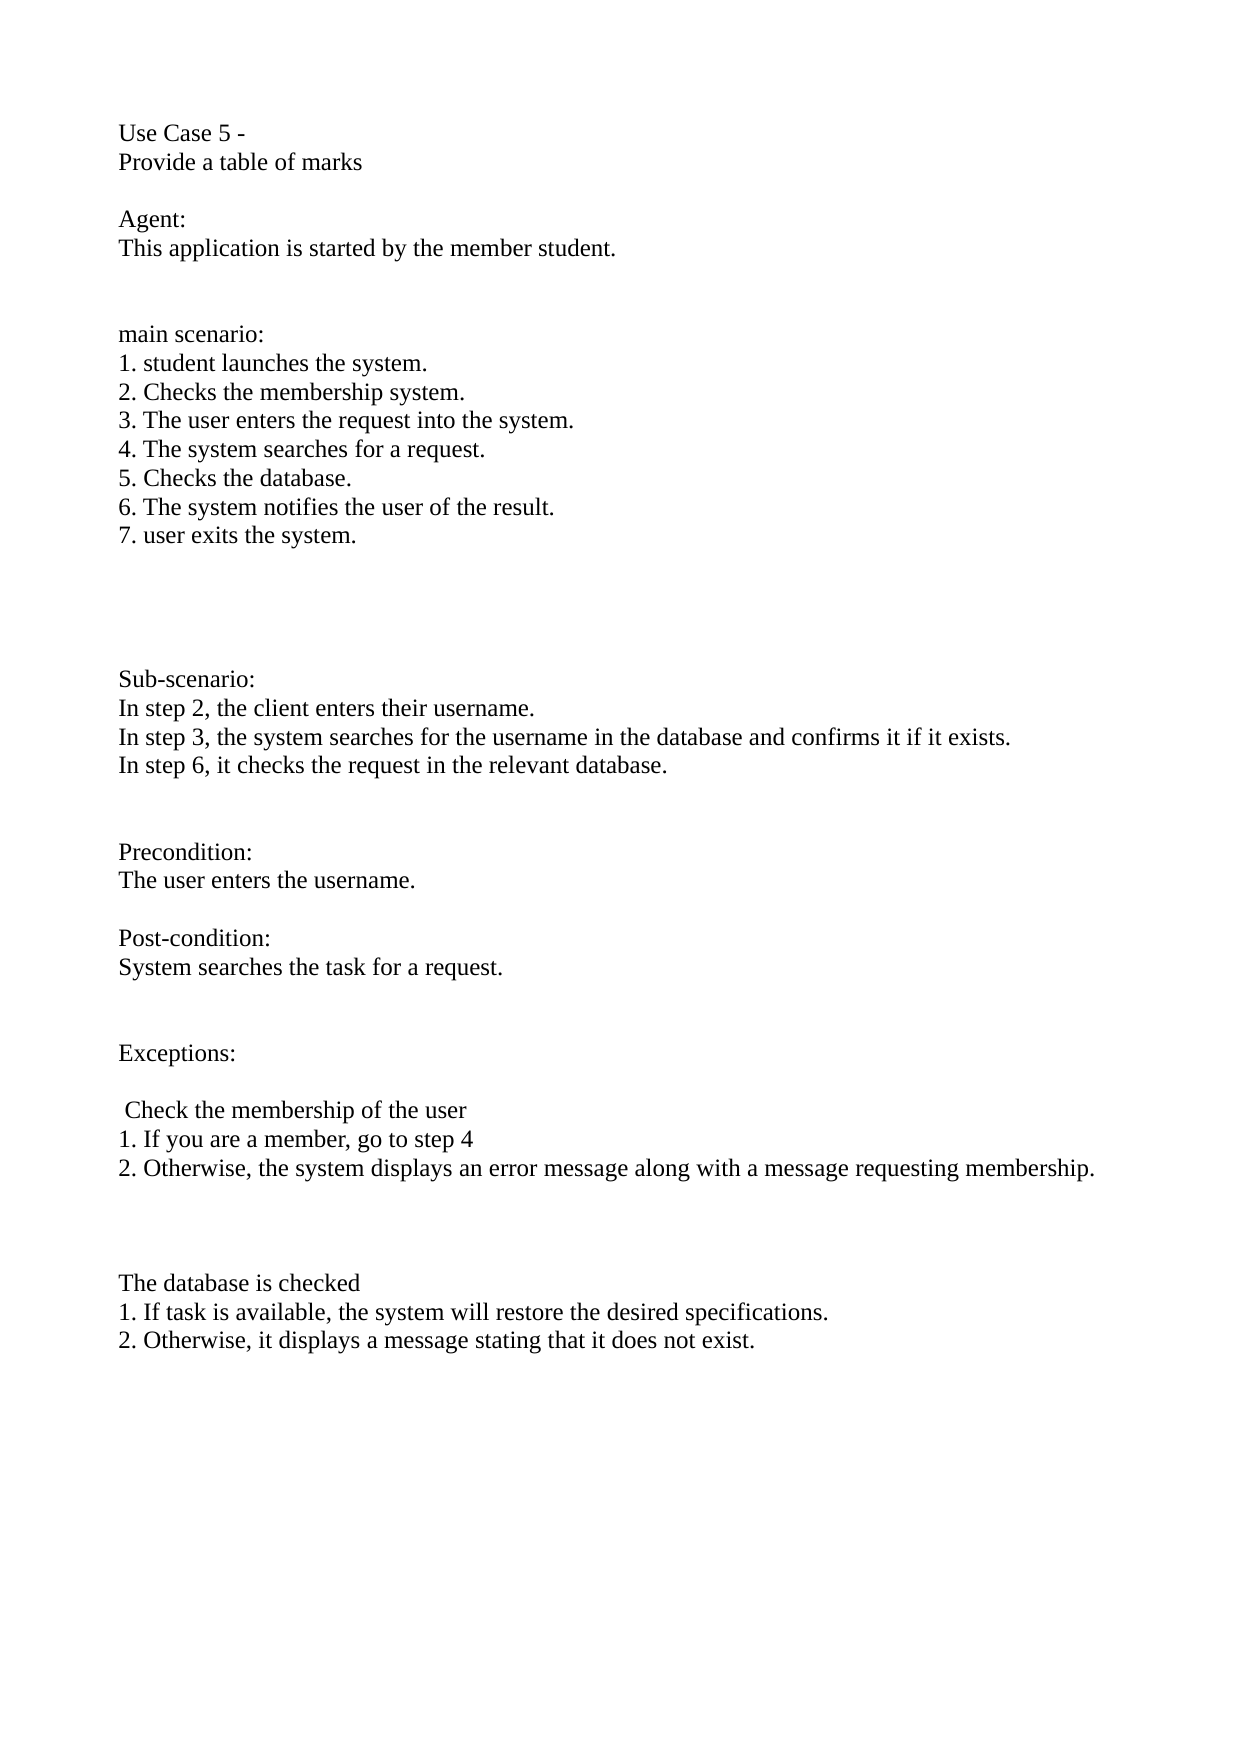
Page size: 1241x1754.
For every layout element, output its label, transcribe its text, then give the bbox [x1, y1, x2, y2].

text In step 6, it checks the request in the relevant database. [118, 751, 1122, 779]
text Agent: [118, 204, 1122, 233]
text 2. Checks the membership system. [118, 377, 1122, 406]
text Post-condition: [118, 923, 1122, 952]
text 1. student launches the system. [118, 348, 1122, 377]
text 7. user exits the system. [118, 521, 1122, 549]
text 5. Checks the database. [118, 463, 1122, 492]
text 1. If you are a member, go to step 4 [118, 1124, 1122, 1153]
text System searches the task for a request. [118, 952, 1122, 981]
text 2. Otherwise, the system displays an error message along with a message requesting membership. [118, 1153, 1122, 1182]
text main scenario: [118, 319, 1122, 348]
text 3. The user enters the request into the system. [118, 406, 1122, 434]
text Sub-scenario: [118, 664, 1122, 693]
text Use Case 5 - [118, 118, 1122, 147]
text 6. The system notifies the user of the result. [118, 492, 1122, 521]
text This application is started by the member student. [118, 233, 1122, 262]
text 4. The system searches for a request. [118, 434, 1122, 463]
text 1. If task is available, the system will restore the desired specifications. [118, 1297, 1122, 1326]
text In step 3, the system searches for the username in the database and confirms it if it exists. [118, 722, 1122, 751]
text Precondition: [118, 837, 1122, 866]
text The database is checked [118, 1268, 1122, 1297]
text In step 2, the client enters their username. [118, 693, 1122, 722]
text 2. Otherwise, it displays a message stating that it does not exist. [118, 1326, 1122, 1354]
text Provide a table of marks [118, 147, 1122, 176]
text The user enters the username. [118, 866, 1122, 894]
text Check the membership of the user [118, 1096, 1122, 1124]
text Exceptions: [118, 1038, 1122, 1067]
